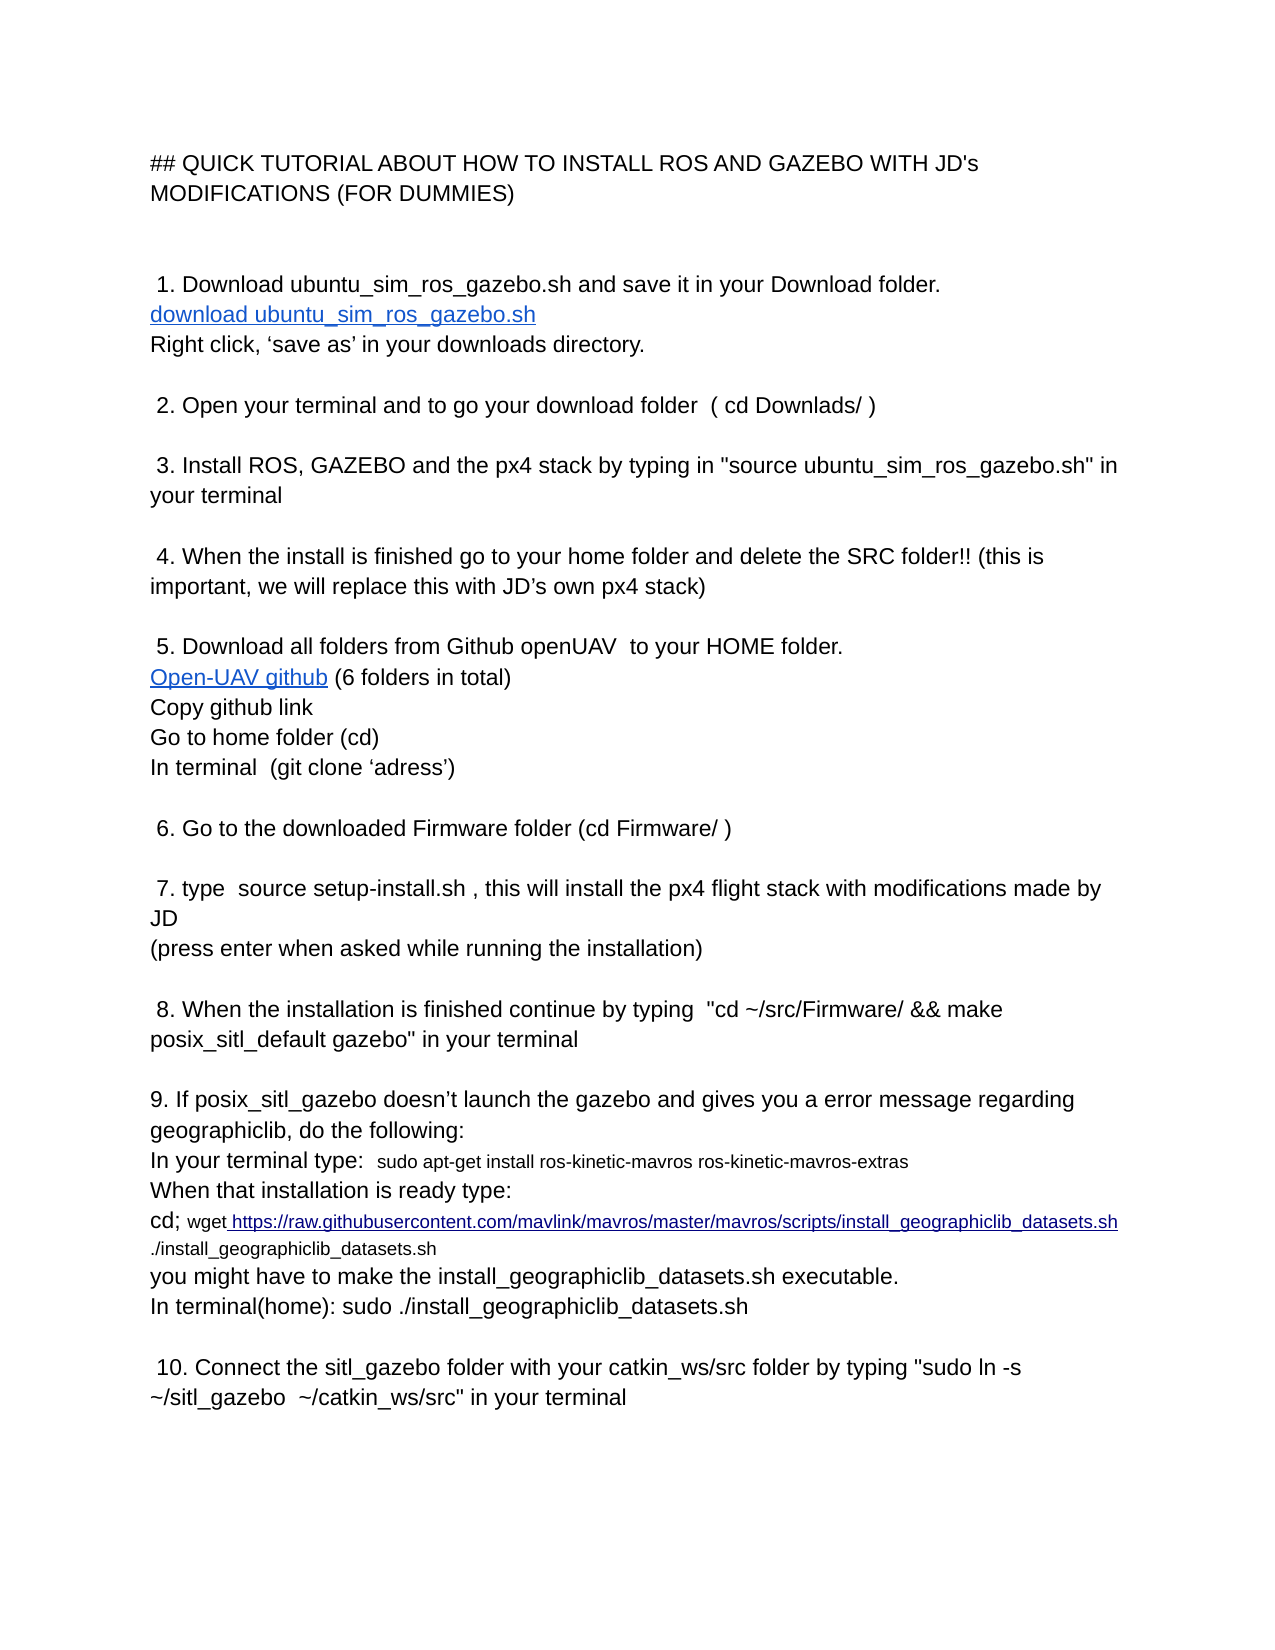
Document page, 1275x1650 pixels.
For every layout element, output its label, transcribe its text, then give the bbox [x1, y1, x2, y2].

text ## QUICK TUTORIAL ABOUT HOW TO INSTALL ROS AND GAZEBO WITH JD's MODIFICATIONS (FOR DUMMIES) [150, 150, 1125, 207]
text 7. type source setup-install.sh , this will install the px4 flight stack with modifications made by JD [150, 875, 1125, 932]
text 2. Open your terminal and to go your download folder ( cd Downlads/ ) [150, 392, 1125, 418]
text 4. When the install is finished go to your home folder and delete the SRC folder!! (this is important, we will replace this with JD’s own px4 stack) [150, 543, 1125, 599]
text In your terminal type: sudo apt-get install ros-kinetic-mavros ros-kinetic-mavros-extras [150, 1147, 1125, 1173]
text 10. Connect the sitl_gazebo folder with your catkin_ws/src folder by typing "sudo ln -s ~/sitl_gazebo ~/catkin_ws/src" in your terminal [150, 1353, 1125, 1410]
text 5. Download all folders from Github openUAV to your HOME folder. [150, 633, 1125, 660]
text ./install_geographiclib_datasets.sh [150, 1237, 1125, 1259]
text Go to home folder (cd) [150, 724, 1125, 750]
text download ubuntu_sim_ros_gazebo.sh [150, 301, 1125, 327]
text 1. Download ubuntu_sim_ros_gazebo.sh and save it in your Download folder. [150, 271, 1125, 297]
text Copy github link [150, 694, 1125, 720]
text 6. Go to the downloaded Firmware folder (cd Firmware/ ) [150, 814, 1125, 841]
text When that installation is ready type: [150, 1177, 1125, 1203]
text Right click, ‘save as’ in your downloads directory. [150, 331, 1125, 358]
text In terminal (git clone ‘adress’) [150, 754, 1125, 781]
text 9. If posix_sitl_gazebo doesn’t launch the gazebo and gives you a error message regarding geographiclib, do the following: [150, 1086, 1125, 1143]
text 8. When the installation is finished continue by typing "cd ~/src/Firmware/ && make posix_sitl_default gazebo" in your terminal [150, 996, 1125, 1052]
text (press enter when asked while running the installation) [150, 935, 1125, 962]
text Open-UAV github (6 folders in total) [150, 663, 1125, 690]
text you might have to make the install_geographiclib_datasets.sh executable. [150, 1263, 1125, 1289]
text 3. Install ROS, GAZEBO and the px4 stack by typing in "source ubuntu_sim_ros_gazebo.sh" in your terminal [150, 452, 1125, 509]
text cd; wget https://raw.githubusercontent.com/mavlink/mavros/master/mavros/scripts/install_geographiclib_datasets.sh [150, 1207, 1125, 1234]
text In terminal(home): sudo ./install_geographiclib_datasets.sh [150, 1293, 1125, 1319]
